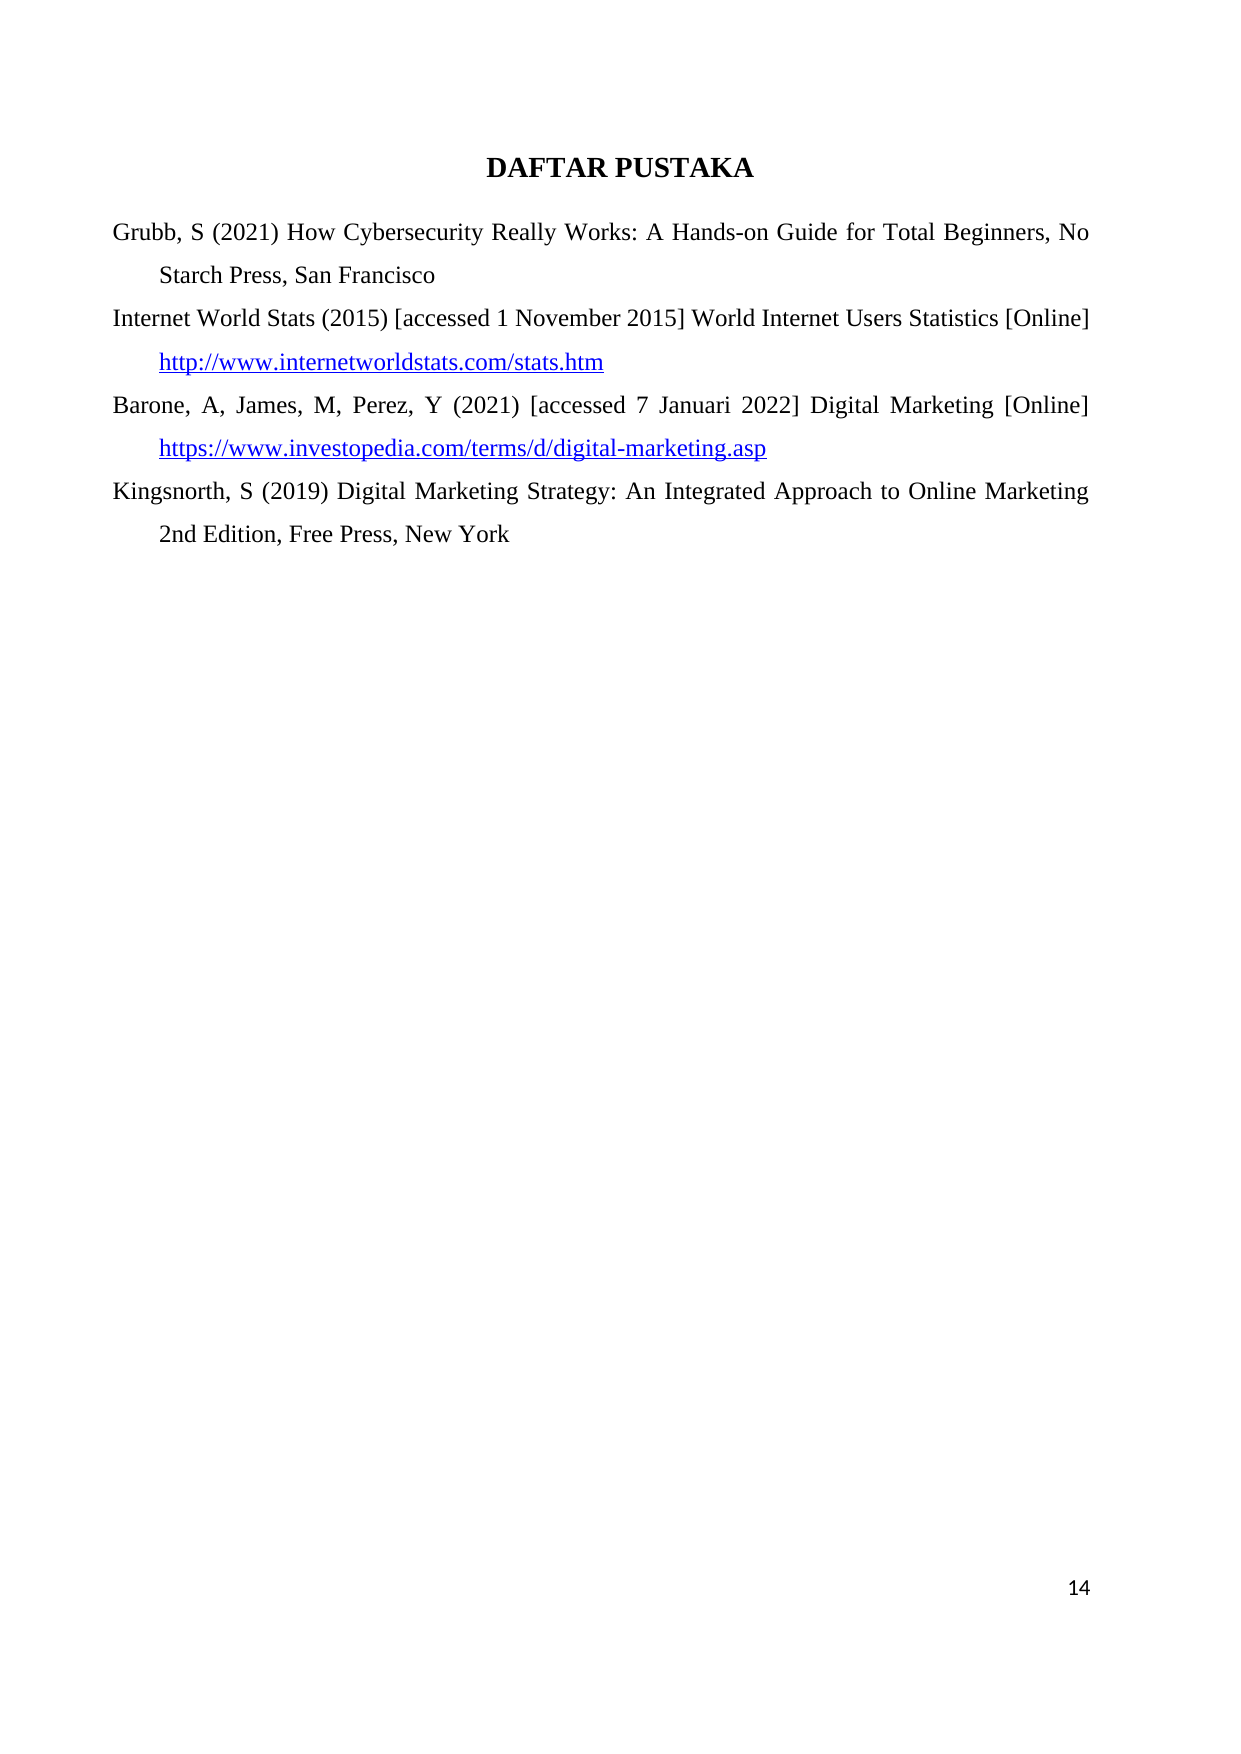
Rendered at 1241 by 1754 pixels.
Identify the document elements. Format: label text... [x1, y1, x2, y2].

text Kingsnorth, S (2019) Digital Marketing Strategy: An Integrated Approach to Online Marketing 2nd Edition, Free Press, New York [112, 476, 1090, 548]
text Internet World Stats (2015) [accessed 1 November 2015] World Internet Users Statistics [Online] http://www.internetworldstats.com/stats.htm [112, 303, 1090, 375]
subtitle DAFTAR PUSTAKA [150, 150, 1090, 183]
text Barone, A, James, M, Perez, Y (2021) [accessed 7 Januari 2022] Digital Marketing [Online] https://www.investopedia.com/terms/d/digital-marketing.asp [112, 390, 1090, 462]
text Grubb, S (2021) How Cybersecurity Really Works: A Hands-on Guide for Total Beginners, No Starch Press, San Francisco [112, 217, 1090, 289]
